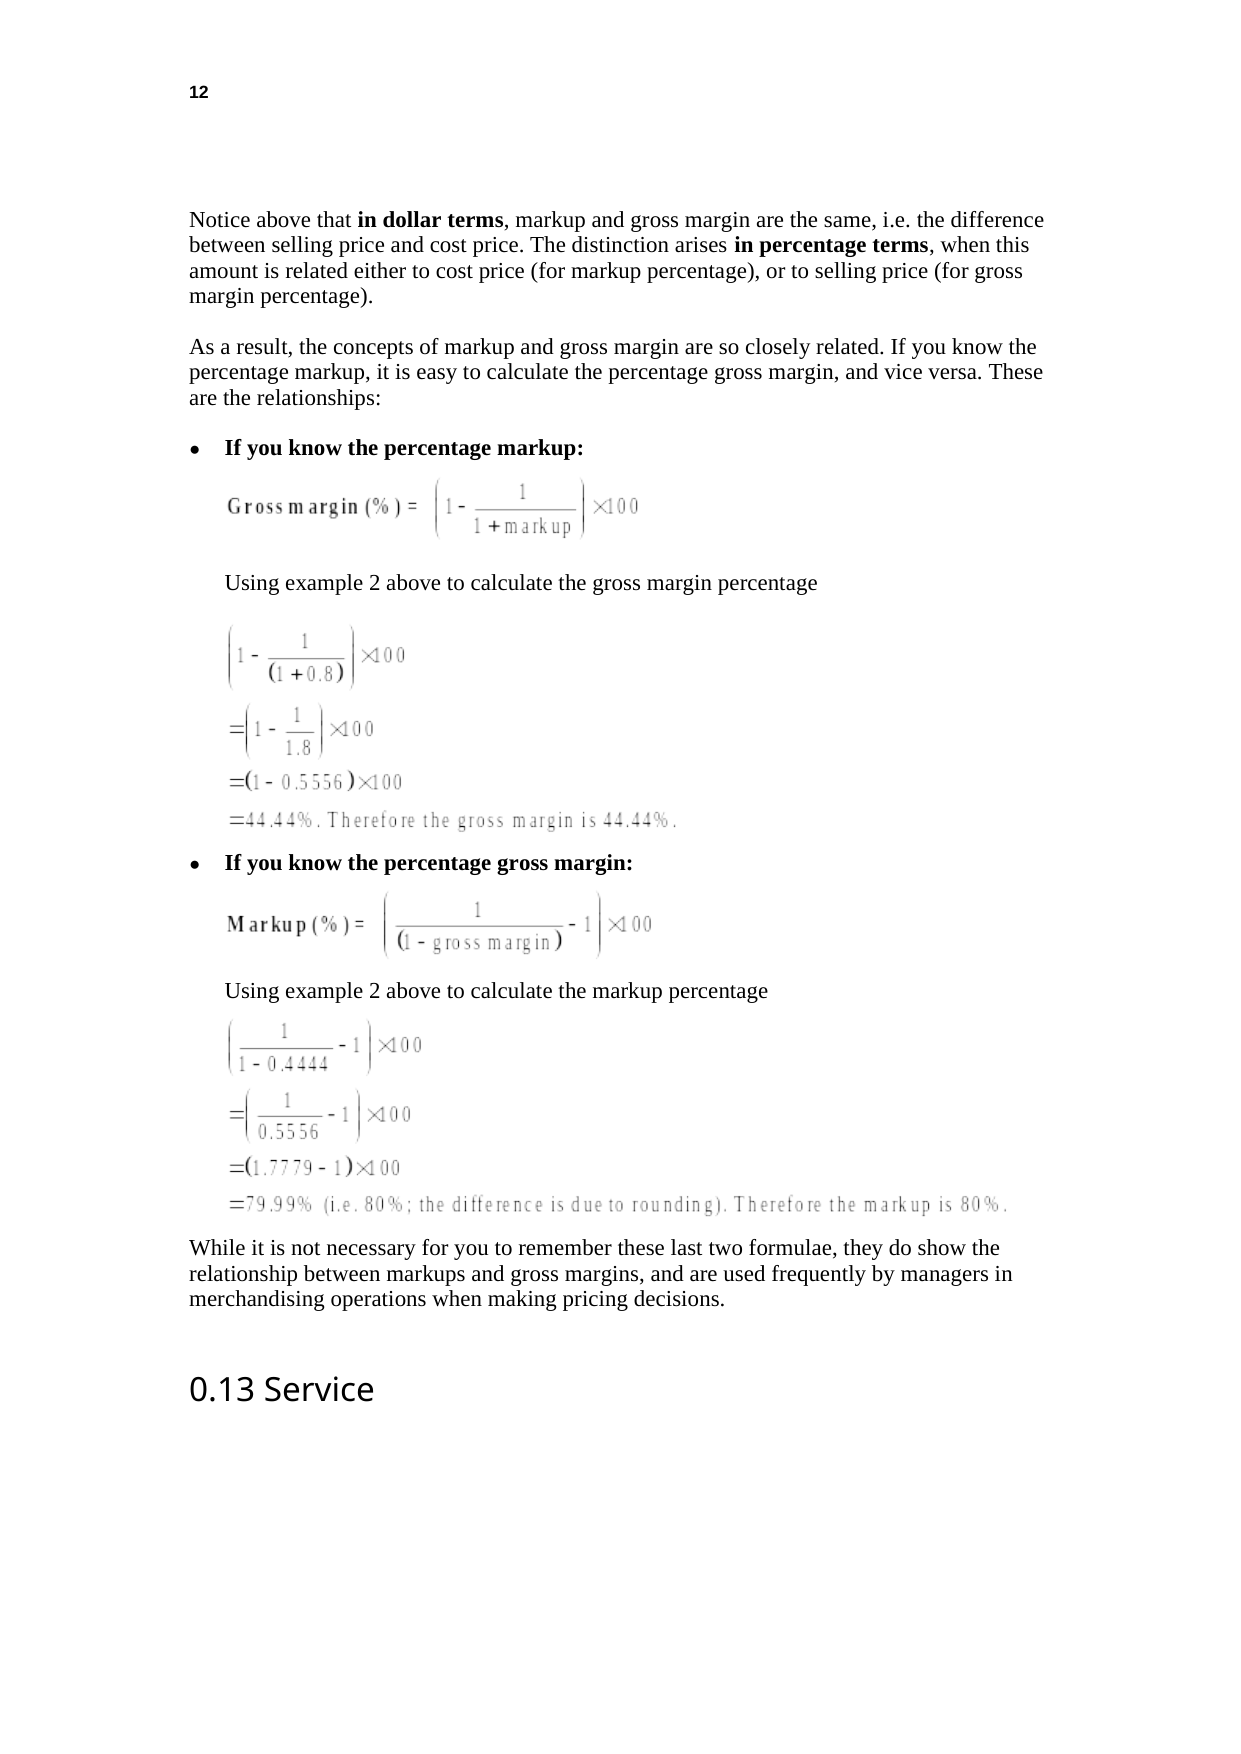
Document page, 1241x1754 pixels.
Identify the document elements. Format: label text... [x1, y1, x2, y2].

text Using example 2 above to calculate the gross margin percentage [189, 569, 1051, 595]
text As a result, the concepts of markup and gross margin are so closely related. If you know the percentage markup, it is easy to calculate the percentage gross margin, and vice versa. These are the relationships: [189, 334, 1051, 410]
list If you know the percentage gross margin: [189, 849, 1051, 875]
list If you know the percentage markup: [189, 435, 1051, 461]
text Using example 2 above to calculate the markup percentage [224, 978, 1051, 1003]
text Notice above that in dollar terms, markup and gross margin are the same, i.e. the difference between selling price and cost price. The distinction arises in percentage terms, when this amount is related either to cost price (for markup percentage), or to selling price (for gross margin percentage). [189, 207, 1051, 309]
text While it is not necessary for you to remember these last two formulae, they do show the relationship between markups and gross margins, and are used frequently by managers in merchandising operations when making pricing decisions. [189, 1235, 1051, 1312]
subtitle Service [189, 1366, 1051, 1411]
